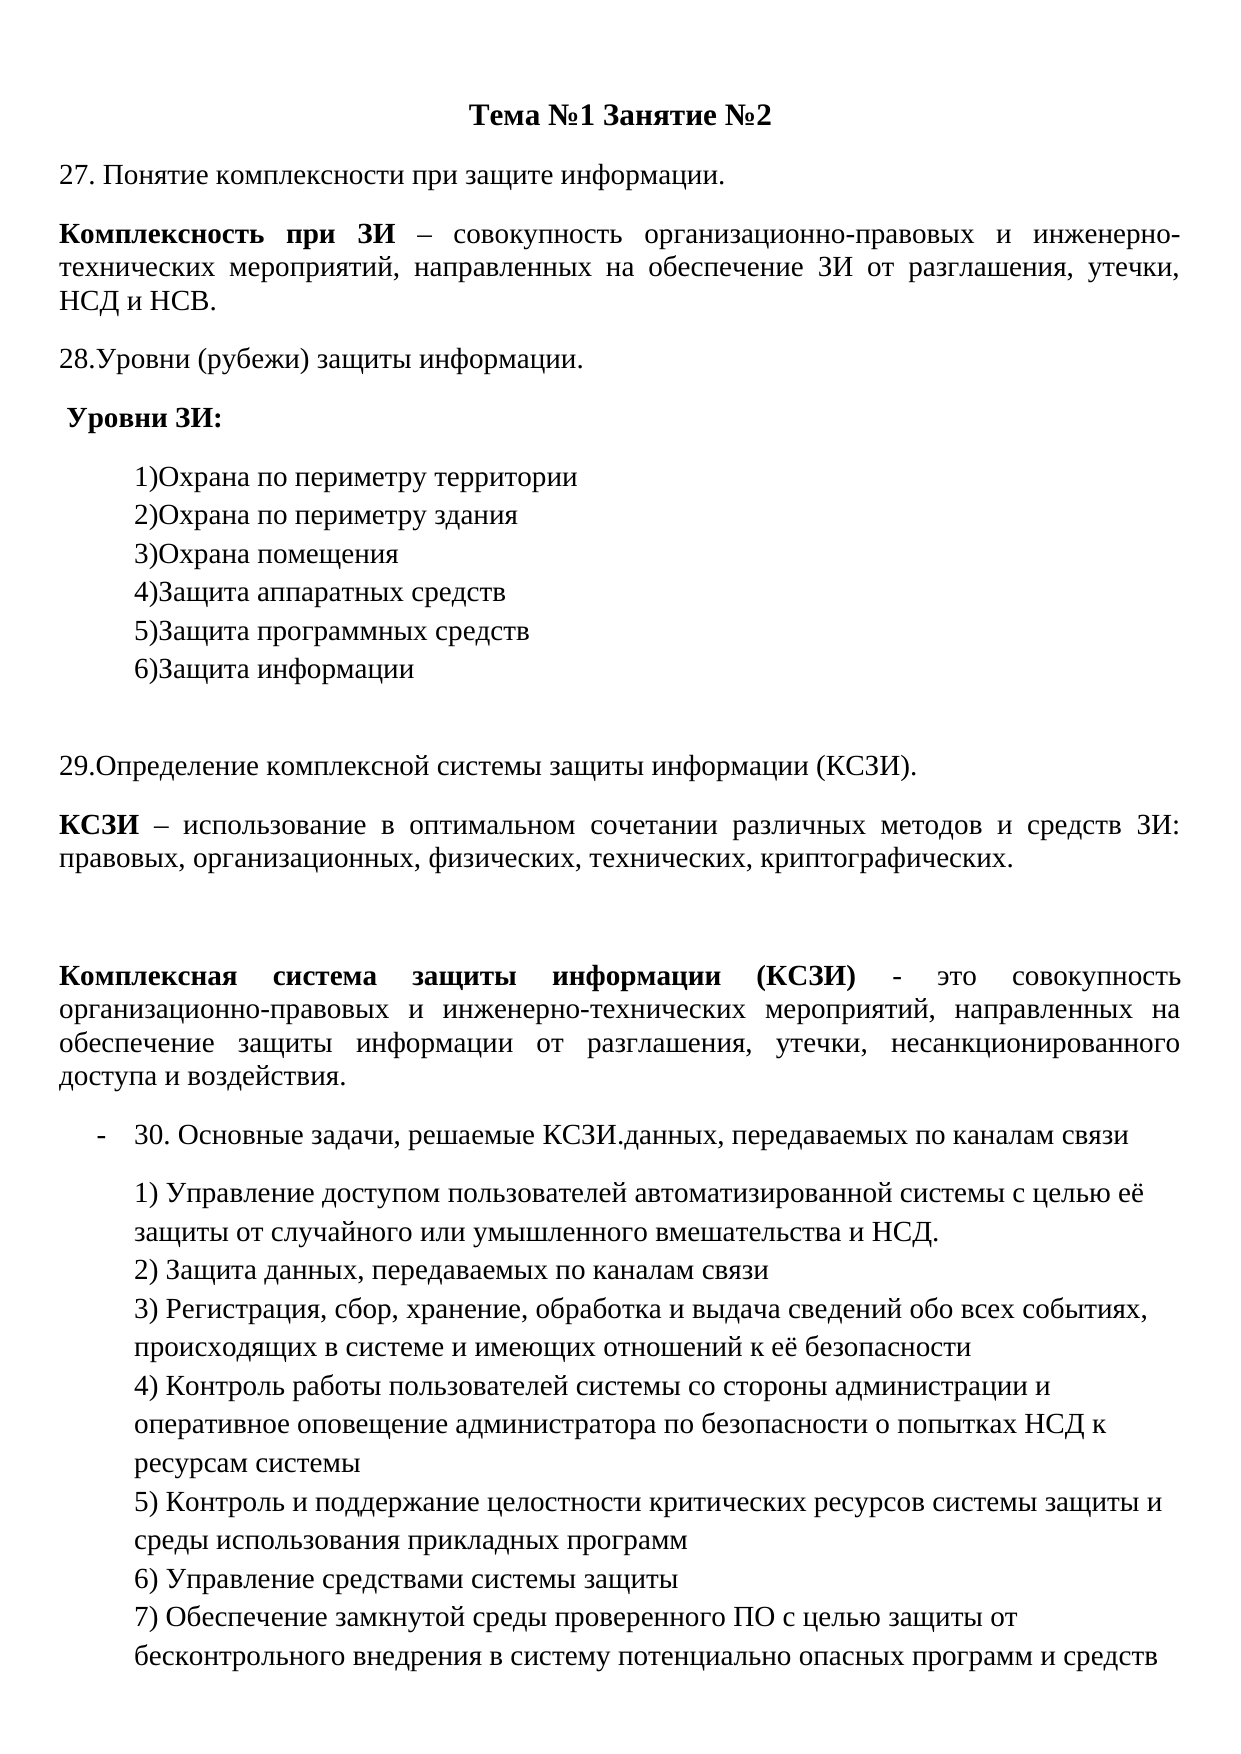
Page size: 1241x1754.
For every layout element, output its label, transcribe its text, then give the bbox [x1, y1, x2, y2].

text 5) Контроль и поддержание целостности критических ресурсов системы защиты и среды использования прикладных программ [134, 1484, 1181, 1556]
text КСЗИ – использование в оптимальном сочетании различных методов и средств ЗИ: правовых, организационных, физических, технических, криптографических. [59, 807, 1181, 874]
text 2)Охрана по периметру здания [59, 497, 1181, 531]
text 28.Уровни (рубежи) защиты информации. [59, 342, 1181, 375]
text Комплексная система защиты информации (КСЗИ) - это совокупность организационно-правовых и инженерно-технических мероприятий, направленных на обеспечение защиты информации от разглашения, утечки, несанкционированного доступа и воздействия. [59, 958, 1181, 1092]
list 30. Основные задачи, решаемые КСЗИ.данных, передаваемых по каналам связи [96, 1117, 1181, 1150]
text 6) Управление средствами системы защиты [59, 1561, 1181, 1594]
text 2) Защита данных, передаваемых по каналам связи [59, 1252, 1181, 1286]
text 29.Определение комплексной системы защиты информации (КСЗИ). [59, 748, 1181, 782]
text Уровни ЗИ: [59, 400, 1181, 434]
subtitle Тема №1 Занятие №2 [59, 96, 1181, 132]
text 4)Защита аппаратных средств [59, 574, 1181, 608]
text 7) Обеспечение замкнутой среды проверенного ПО с целью защиты от бесконтрольного внедрения в систему потенциально опасных программ и средств [134, 1599, 1181, 1671]
text Комплексность при ЗИ – совокупность организационно-правовых и инженерно-технических мероприятий, направленных на обеспечение ЗИ от разглашения, утечки, НСД и НСВ. [59, 216, 1181, 317]
text 1)Охрана по периметру территории [59, 459, 1181, 492]
text 5)Защита программных средств [59, 613, 1181, 646]
text 27. Понятие комплексности при защите информации. [59, 157, 1181, 191]
text 3) Регистрация, сбор, хранение, обработка и выдача сведений обо всех событиях, происходящих в системе и имеющих отношений к её безопасности [134, 1291, 1181, 1363]
text 3)Охрана помещения [59, 536, 1181, 569]
text 4) Контроль работы пользователей системы со стороны администрации и оперативное оповещение администратора по безопасности о попытках НСД к ресурсам системы [134, 1368, 1181, 1479]
text 6)Защита информации [59, 651, 1181, 685]
text 1) Управление доступом пользователей автоматизированной системы с целью её защиты от случайного или умышленного вмешательства и НСД. [134, 1175, 1181, 1247]
